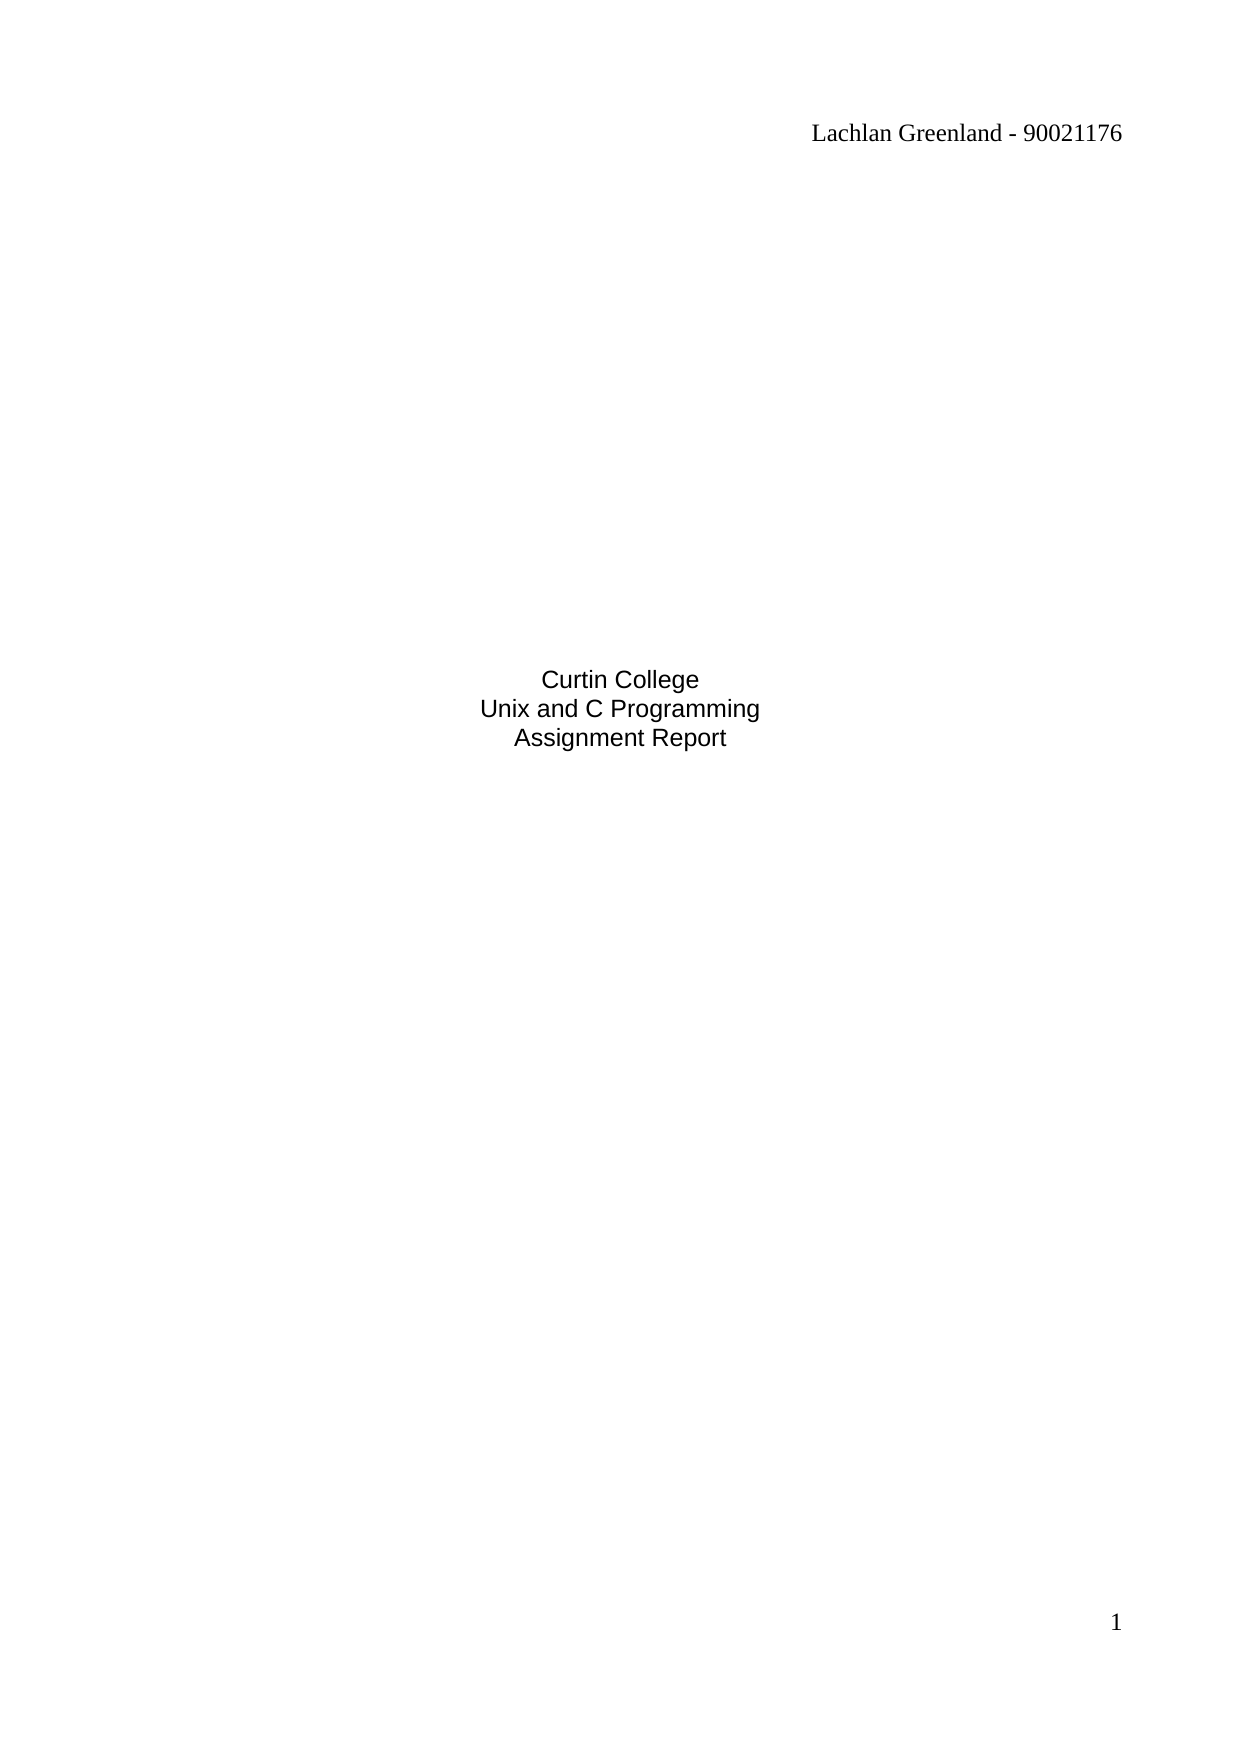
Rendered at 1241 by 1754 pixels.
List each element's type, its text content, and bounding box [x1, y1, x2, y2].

text Assignment Report [118, 723, 1122, 751]
text Curtin College [118, 665, 1122, 694]
text Unix and C Programming [118, 694, 1122, 723]
